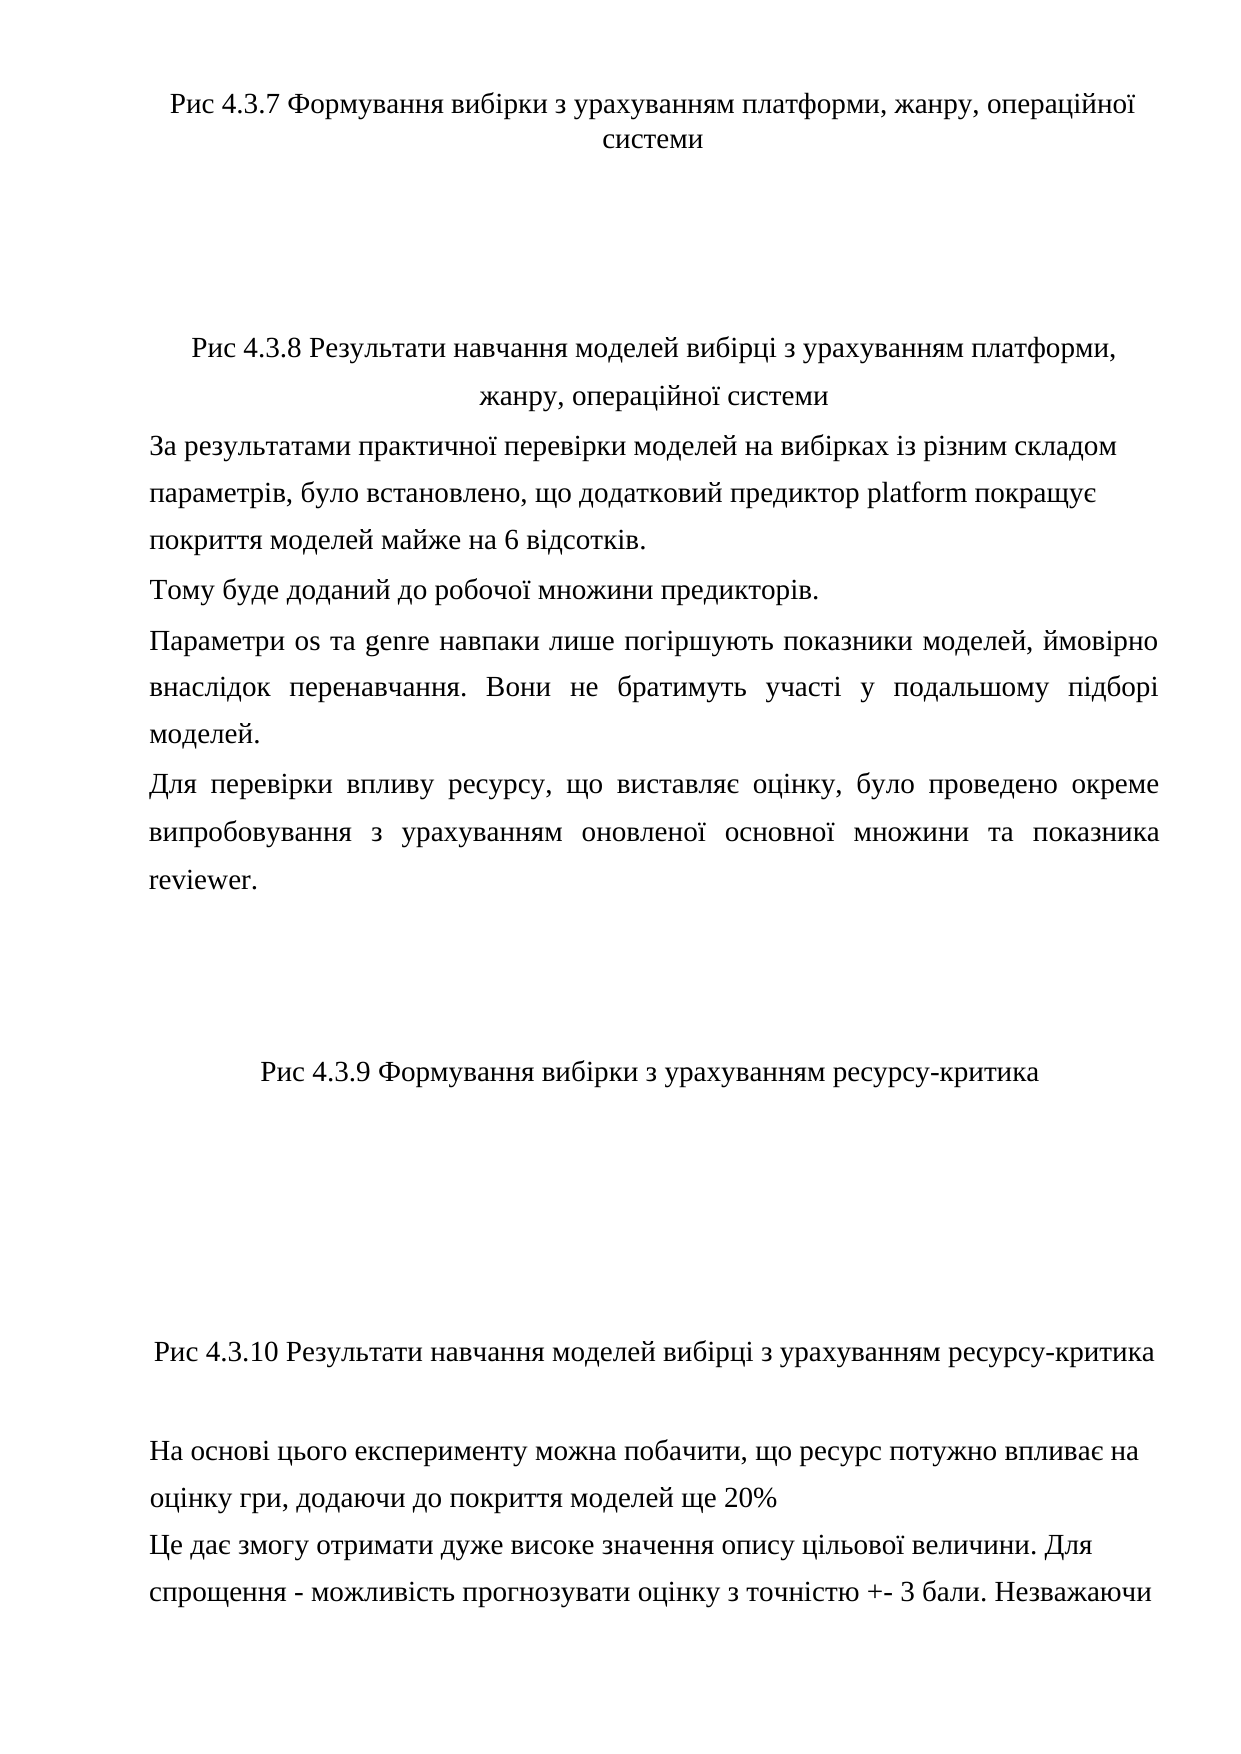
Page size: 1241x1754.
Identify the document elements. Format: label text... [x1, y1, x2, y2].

text За результатами практичної перевірки моделей на вибірках із різним складом параметрів, було встановлено, що додатковий предиктор platform покращує покриття моделей майже на 6 відсотків. [149, 428, 1159, 556]
text Рис 4.3.9 Формування вибірки з урахуванням ресурсу-критика [148, 1037, 1152, 1087]
text Параметри os та genre навпаки лише погіршують показники моделей, ймовірно внаслідок перенавчання. Вони не братимуть участі у подальшому підборі моделей. [149, 623, 1159, 750]
text Рис 4.3.10 Результати навчання моделей вибірці з урахуванням ресурсу-критика [147, 1334, 1161, 1368]
text Це дає змогу отримати дуже високе значення опису цільової величини. Для спрощення - можливість прогнозувати оцінку з точністю +- 3 бали. Незважаючи [149, 1527, 1161, 1608]
text Для перевірки впливу ресурсу, що виставляє оцінку, було проведено окреме випробовування з урахуванням оновленої основної множини та показника reviewer. [149, 767, 1161, 895]
text На основі цього експерименту можна побачити, що ресурс потужно впливає на оцінку гри, додаючи до покриття моделей ще 20% [149, 1433, 1159, 1514]
picture [301, 156, 998, 330]
picture [300, 1146, 999, 1335]
text Рис 4.3.8 Результати навчання моделей вибірці з урахуванням платформи, жанру, операційної системи [168, 330, 1140, 412]
text Тому буде доданий до робочої множини предикторів. [149, 572, 1161, 606]
picture [148, 943, 1152, 1037]
text Рис 4.3.7 Формування вибірки з урахуванням платформи, жанру, операційної системи [148, 86, 1157, 155]
